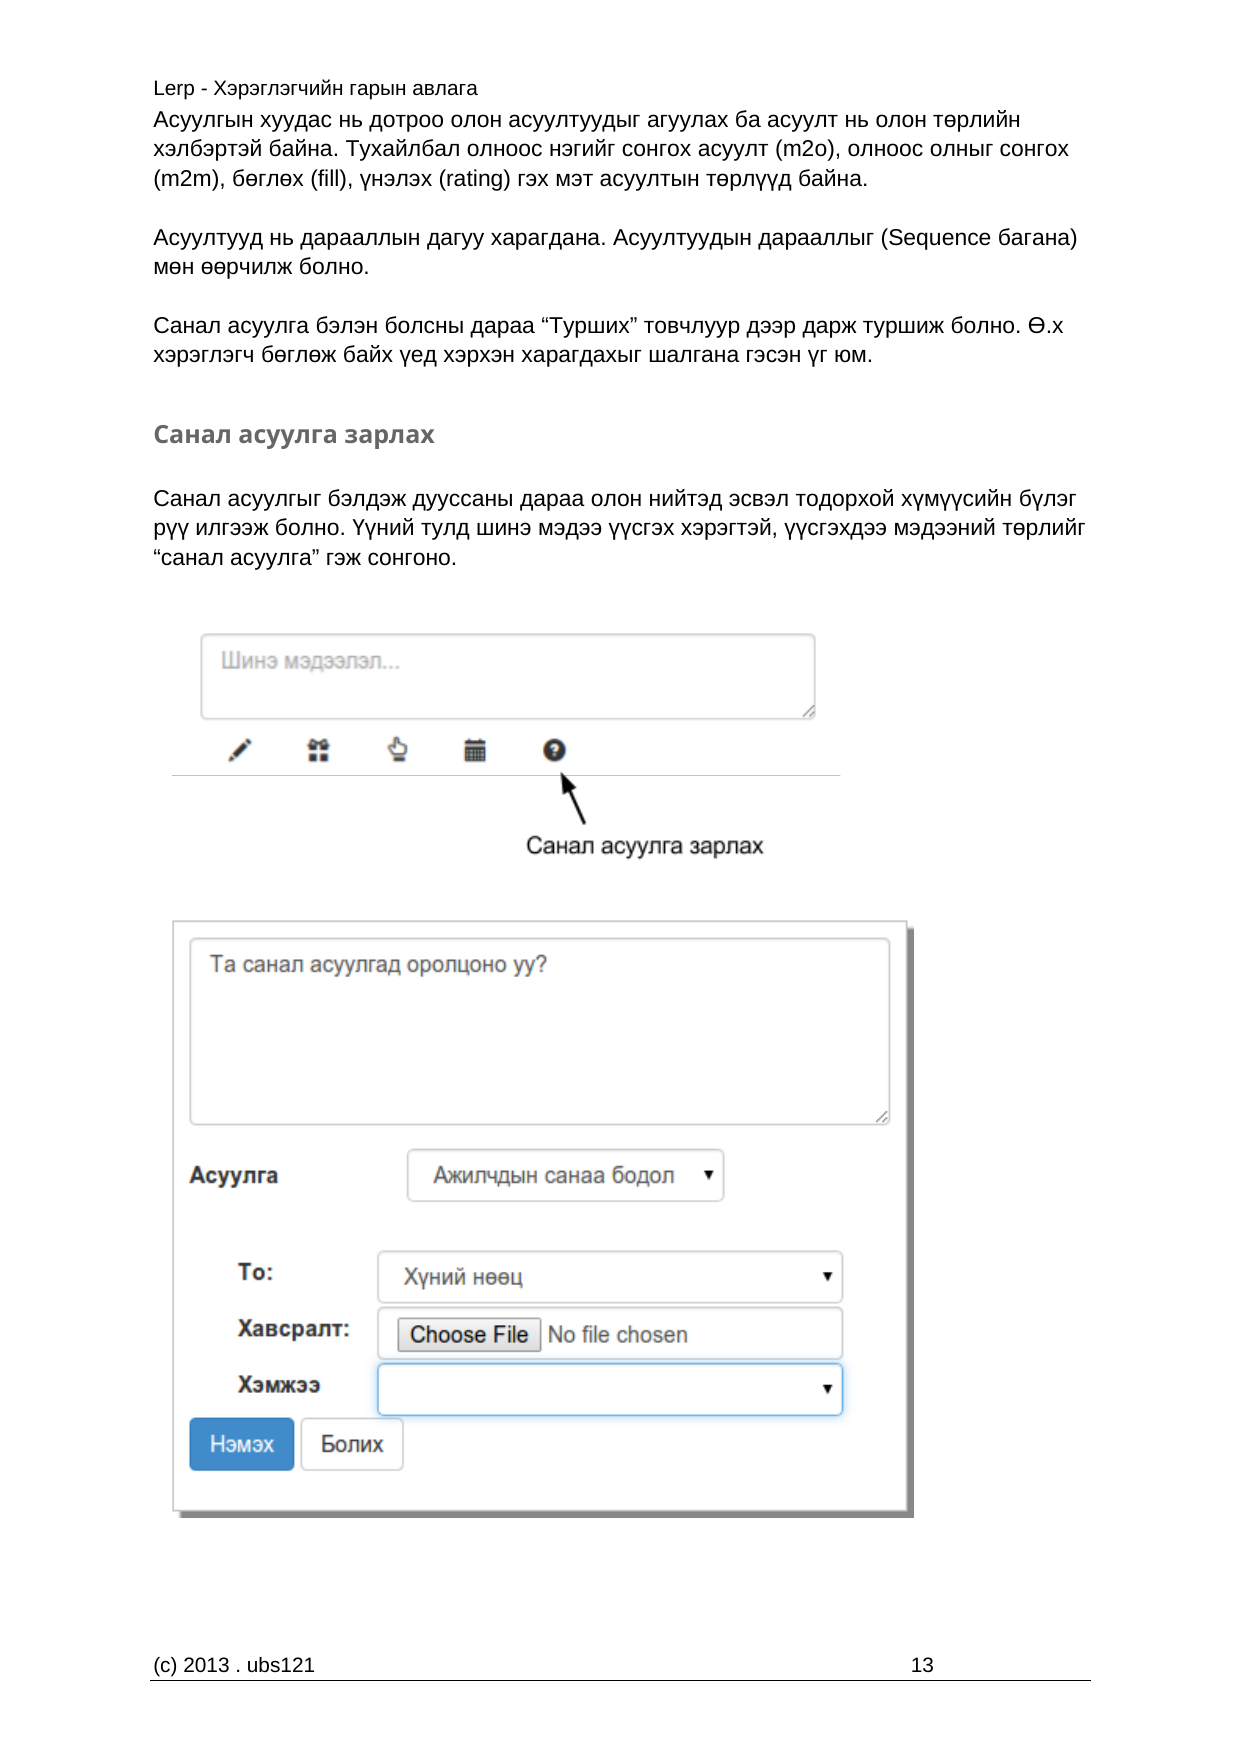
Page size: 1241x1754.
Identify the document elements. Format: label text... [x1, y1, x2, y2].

text Асуултууд нь дарааллын дагуу харагдана. Асуултуудын дарааллыг (Sequence багана) мөн өөрчилж болно. [153, 224, 1087, 279]
text Санал асуулга бэлэн болсны дараа “Турших” товчлуур дээр дарж туршиж болно. Ө.х хэрэглэгч бөглөж байх үед хэрхэн харагдахыг шалгана гэсэн үг юм. [153, 312, 1087, 367]
picture [171, 916, 914, 1518]
text Асуулгын хуудас нь дотроо олон асуултуудыг агуулах ба асуулт нь олон төрлийн хэлбэртэй байна. Тухайлбал олноос нэгийг сонгох асуулт (m2o), олноос олныг сонгох (m2m), бөглөх (fill), үнэлэх (rating) гэх мэт асуултын төрлүүд байна. [153, 107, 1087, 191]
picture [171, 622, 841, 876]
text Санал асуулгыг бэлдэж дууссаны дараа олон нийтэд эсвэл тодорхой хүмүүсийн бүлэг рүү илгээж болно. Үүний тулд шинэ мэдээ үүсгэх хэрэгтэй, үүсгэхдээ мэдээний төрлийг “санал асуулга” гэж сонгоно. [153, 486, 1087, 570]
subtitle Санал асуулга зарлах [153, 417, 1087, 451]
